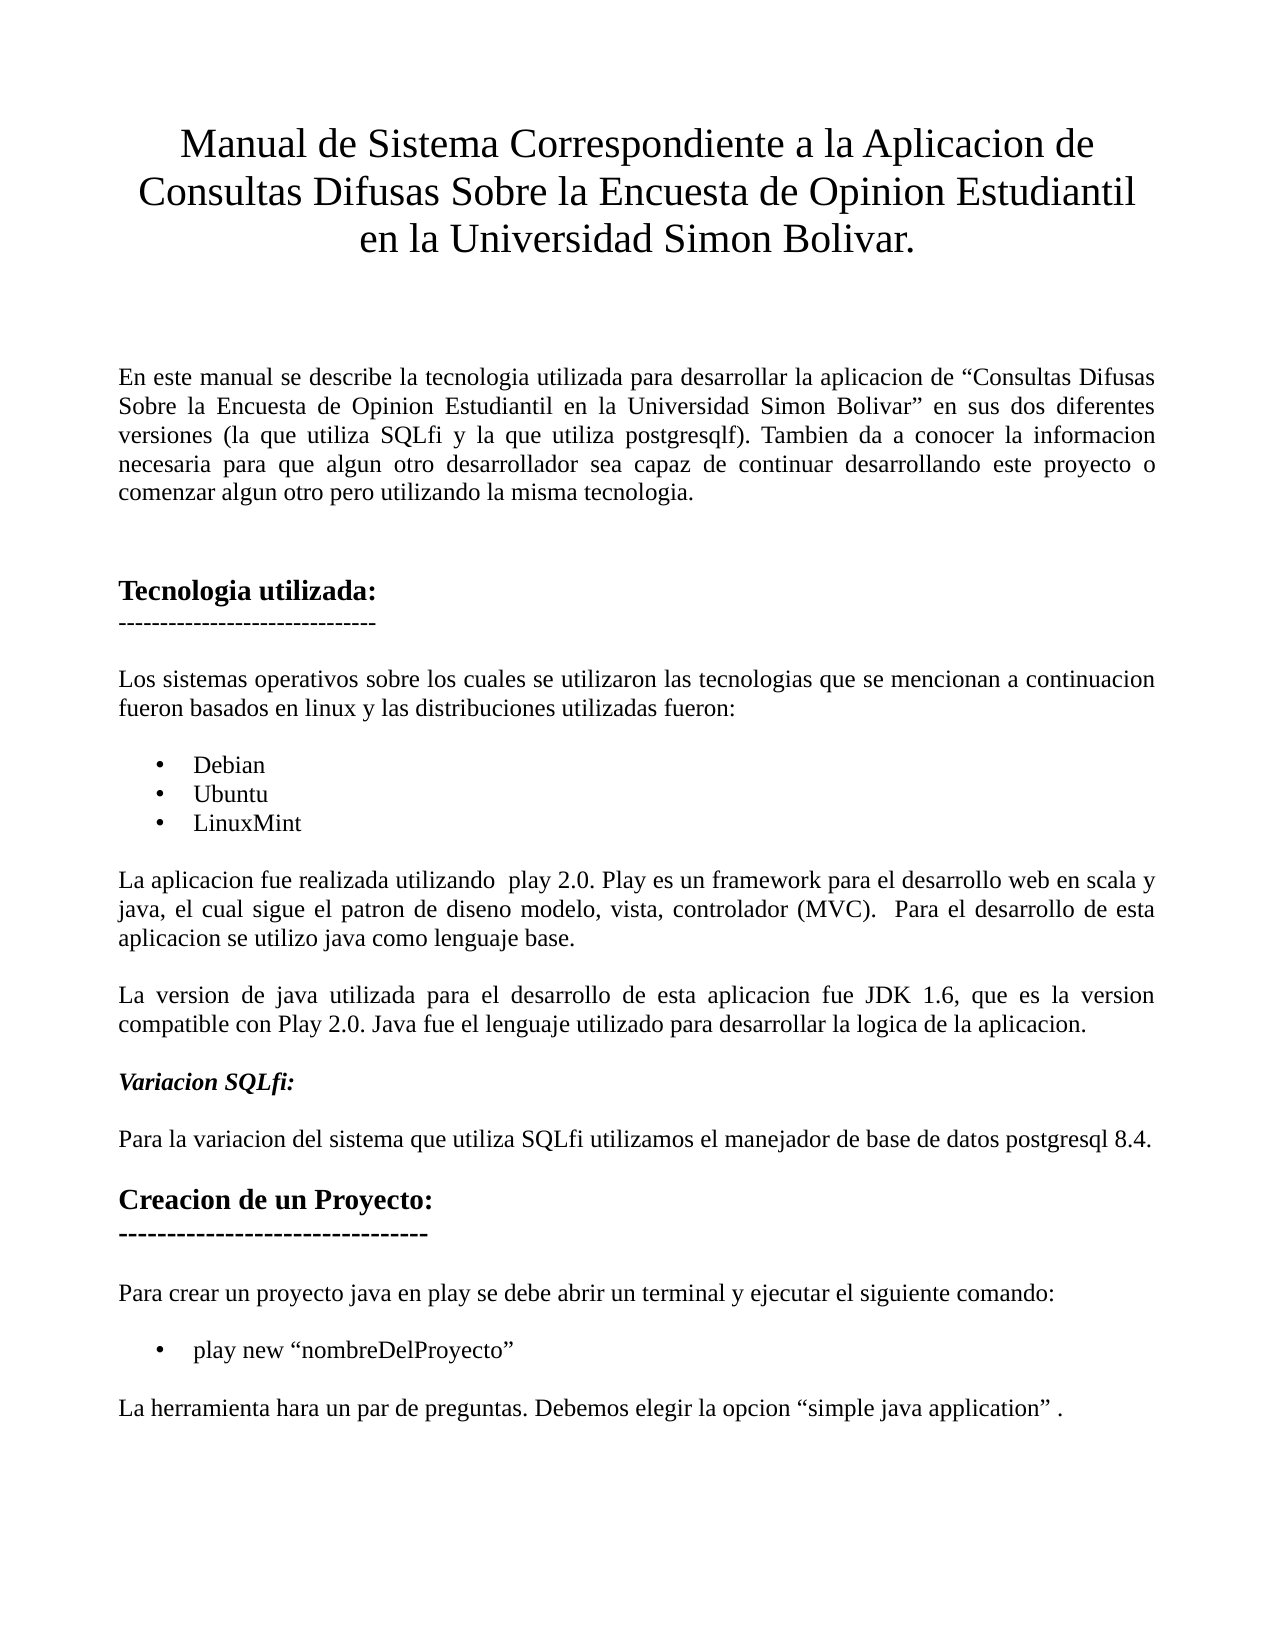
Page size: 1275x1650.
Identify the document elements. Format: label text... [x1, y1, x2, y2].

text Para crear un proyecto java en play se debe abrir un terminal y ejecutar el siguiente comando: [118, 1278, 1157, 1306]
list play new “nombreDelProyecto” [156, 1335, 1157, 1364]
text La version de java utilizada para el desarrollo de esta aplicacion fue JDK 1.6, que es la version compatible con Play 2.0. Java fue el lenguaje utilizado para desarrollar la logica de la aplicacion. [118, 981, 1157, 1038]
text Manual de Sistema Correspondiente a la Aplicacion de Consultas Difusas Sobre la Encuesta de Opinion Estudiantil en la Universidad Simon Bolivar. [118, 118, 1157, 262]
text Tecnologia utilizada: [118, 573, 1157, 607]
text La herramienta hara un par de preguntas. Debemos elegir la opcion “simple java application” . [118, 1393, 1157, 1421]
text Creacion de un Proyecto: [118, 1182, 1157, 1215]
text Variacion SQLfi: [118, 1067, 1157, 1096]
text En este manual se describe la tecnologia utilizada para desarrollar la aplicacion de “Consultas Difusas Sobre la Encuesta de Opinion Estudiantil en la Universidad Simon Bolivar” en sus dos diferentes versiones (la que utiliza SQLfi y la que utiliza postgresqlf). Tambien da a conocer la informacion necesaria para que algun otro desarrollador sea capaz de continuar desarrollando este proyecto o comenzar algun otro pero utilizando la misma tecnologia. [118, 362, 1157, 506]
text La aplicacion fue realizada utilizando play 2.0. Play es un framework para el desarrollo web en scala y java, el cual sigue el patron de diseno modelo, vista, controlador (MVC). Para el desarrollo de esta aplicacion se utilizo java como lenguaje base. [118, 866, 1157, 952]
list LinuxMint [156, 808, 1157, 837]
text ------------------------------- [118, 607, 1157, 636]
list Ubuntu [156, 779, 1157, 808]
text -------------------------------- [118, 1215, 1157, 1249]
list Debian [156, 751, 1157, 779]
text Los sistemas operativos sobre los cuales se utilizaron las tecnologias que se mencionan a continuacion fueron basados en linux y las distribuciones utilizadas fueron: [118, 664, 1157, 722]
text Para la variacion del sistema que utiliza SQLfi utilizamos el manejador de base de datos postgresql 8.4. [118, 1124, 1157, 1153]
